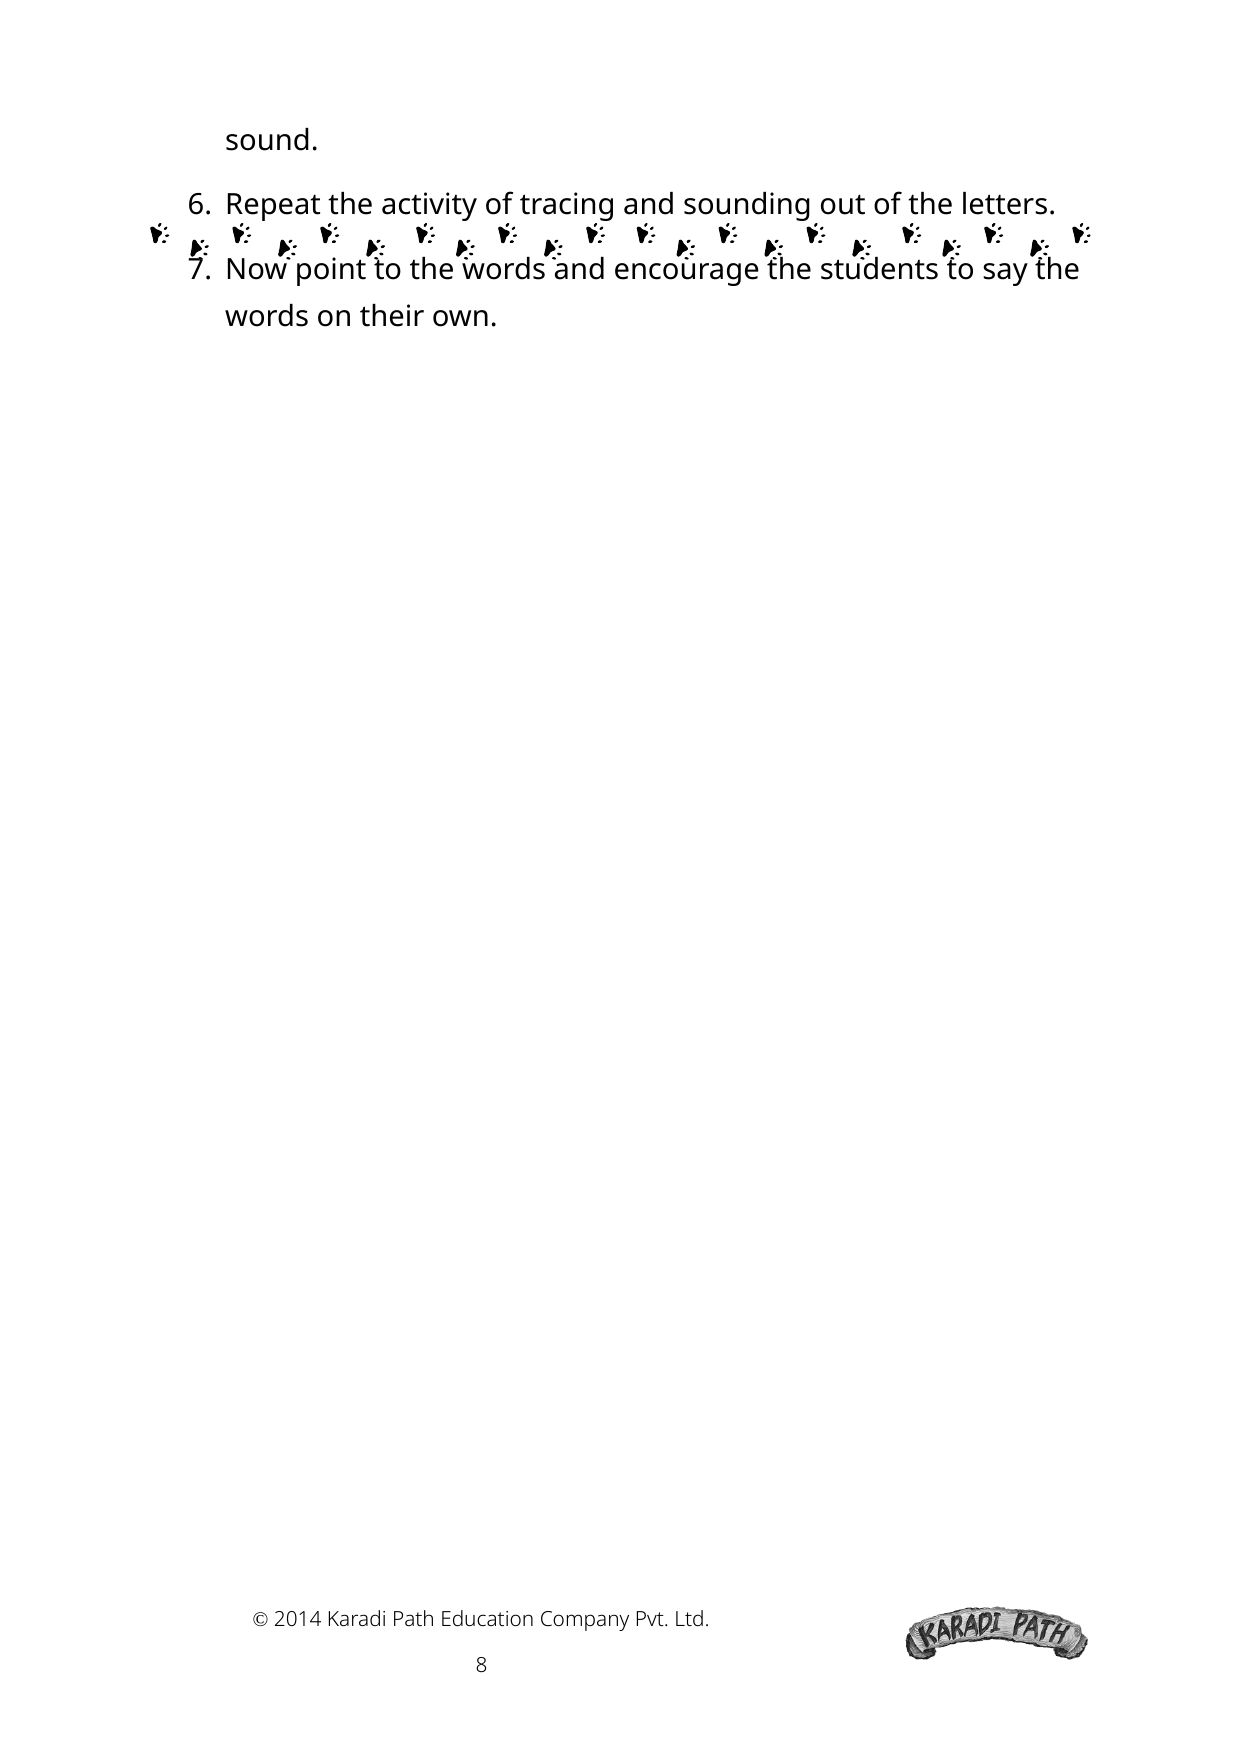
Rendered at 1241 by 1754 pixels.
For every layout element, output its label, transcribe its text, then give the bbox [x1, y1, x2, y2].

list Repeat the activity of tracing and sounding out of the letters. [187, 183, 1091, 223]
picture [903, 1604, 1091, 1663]
list sound. [187, 119, 1091, 158]
picture [150, 223, 1091, 265]
list Now point to the words and encourage the students to say the words on their own. [187, 265, 1091, 335]
